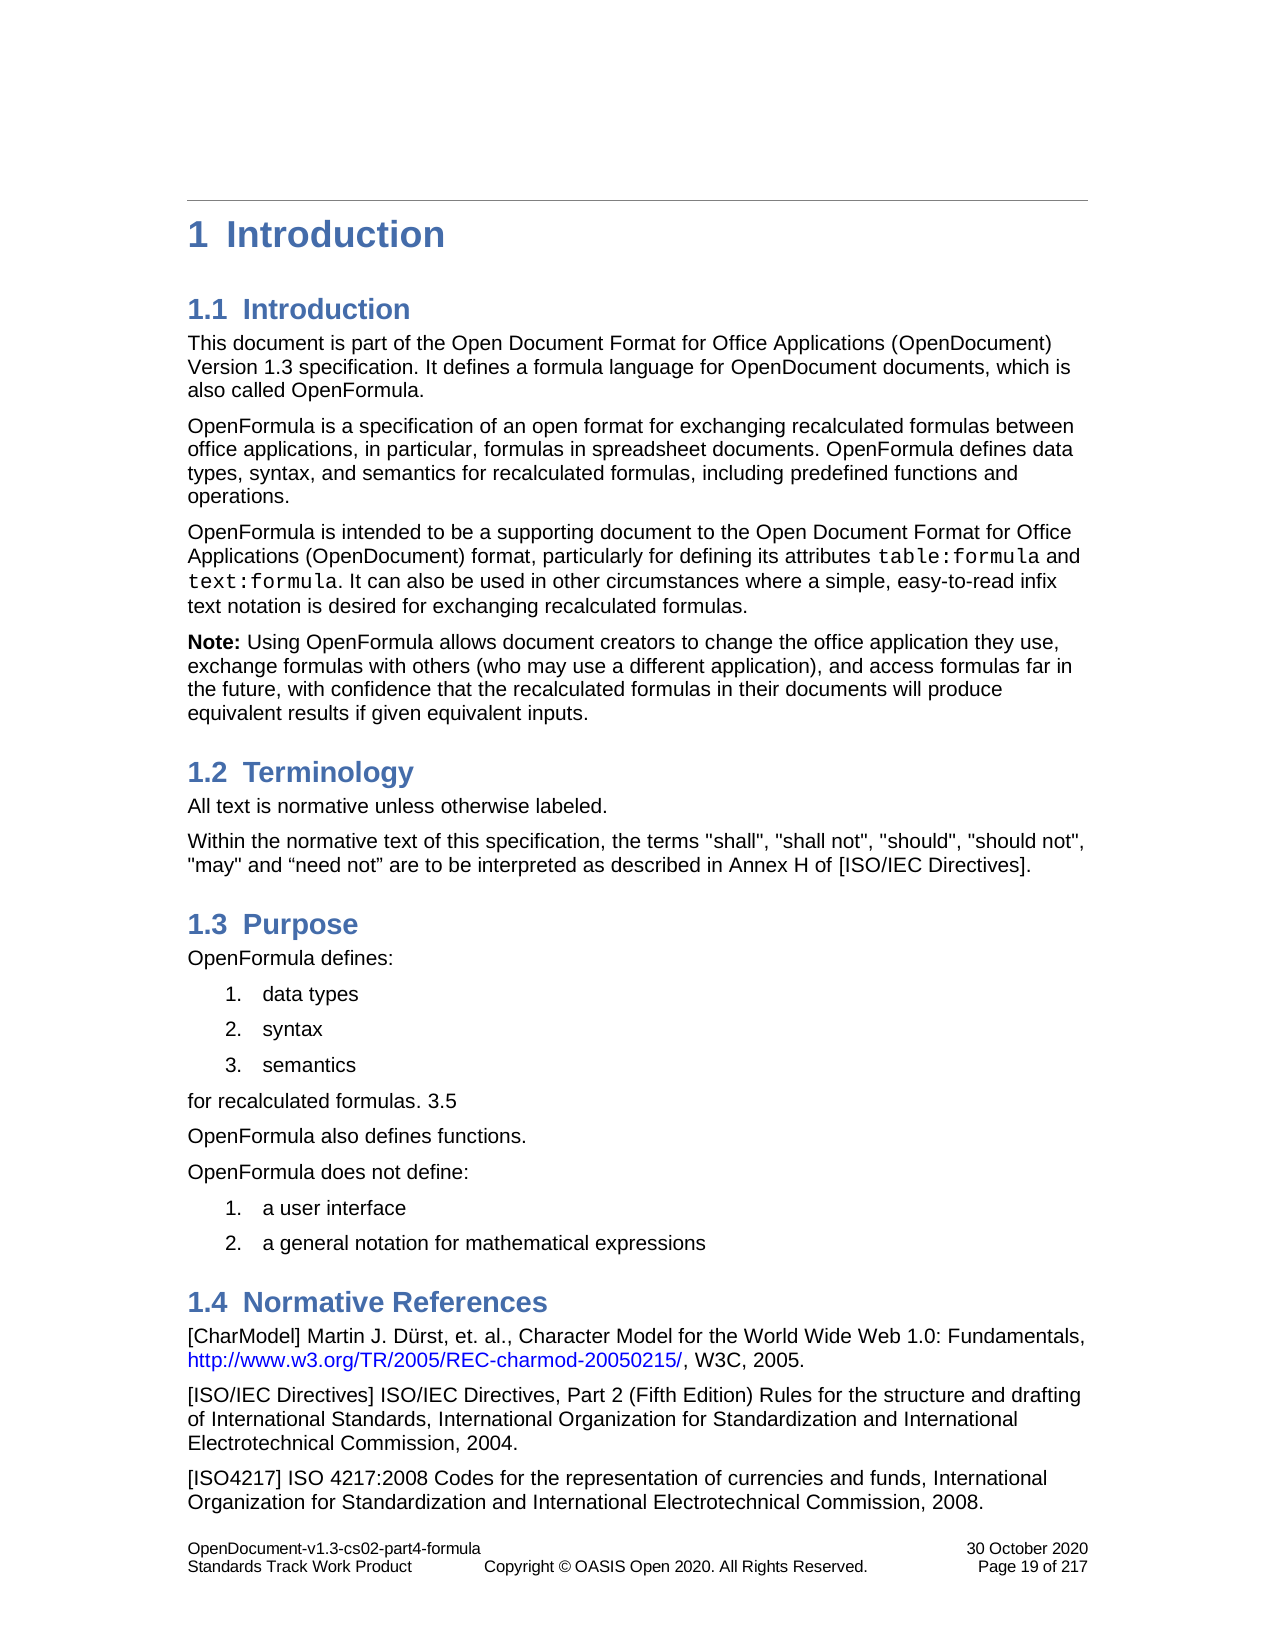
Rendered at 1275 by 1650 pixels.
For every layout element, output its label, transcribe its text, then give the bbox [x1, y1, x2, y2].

list a user interface [225, 1196, 1088, 1219]
list semantics [225, 1053, 1088, 1077]
list a general notation for mathematical expressions [225, 1232, 1088, 1255]
subtitle Terminology [187, 756, 1088, 788]
text OpenFormula does not define: [187, 1160, 1088, 1184]
text Note: Using OpenFormula allows document creators to change the office application they use, exchange formulas with others (who may use a different application), and access formulas far in the future, with confidence that the recalculated formulas in their documents will produce equivalent results if given equivalent inputs. [187, 631, 1088, 725]
subtitle Purpose [187, 908, 1088, 941]
list data types [225, 982, 1088, 1006]
text for recalculated formulas. 3.5 [187, 1089, 1088, 1113]
subtitle Introduction [187, 201, 1088, 256]
text [ISO/IEC Directives] ISO/IEC Directives, Part 2 (Fifth Edition) Rules for the structure and drafting of International Standards, International Organization for Standardization and International Electrotechnical Commission, 2004. [187, 1384, 1088, 1454]
text OpenFormula is a specification of an open format for exchanging recalculated formulas between office applications, in particular, formulas in spreadsheet documents. OpenFormula defines data types, syntax, and semantics for recalculated formulas, including predefined functions and operations. [187, 414, 1088, 508]
list syntax [225, 1018, 1088, 1041]
text OpenFormula is intended to be a supporting document to the Open Document Format for Office Applications (OpenDocument) format, particularly for defining its attributes table:formula and text:formula. It can also be used in other circumstances where a simple, easy-to-read infix text notation is desired for exchanging recalculated formulas. [187, 521, 1088, 618]
text All text is normative unless otherwise labeled. [187, 794, 1088, 818]
text This document is part of the Open Document Format for Office Applications (OpenDocument) Version 1.3 specification. It defines a formula language for OpenDocument documents, which is also called OpenFormula. [187, 332, 1088, 402]
text Within the normative text of this specification, the terms "shall", "shall not", "should", "should not", "may" and “need not” are to be interpreted as described in Annex H of [ISO/IEC Directives]. [187, 830, 1088, 877]
text OpenFormula defines: [187, 947, 1088, 970]
subtitle Introduction [187, 293, 1088, 326]
text OpenFormula also defines functions. [187, 1125, 1088, 1148]
text [CharModel] Martin J. Dürst, et. al., Character Model for the World Wide Web 1.0: Fundamentals, http://www.w3.org/TR/2005/REC-charmod-20050215/, W3C, 2005. [187, 1325, 1088, 1372]
subtitle Normative References [187, 1286, 1088, 1319]
text [ISO4217] ISO 4217:2008 Codes for the representation of currencies and funds, International Organization for Standardization and International Electrotechnical Commission, 2008. [187, 1467, 1088, 1514]
